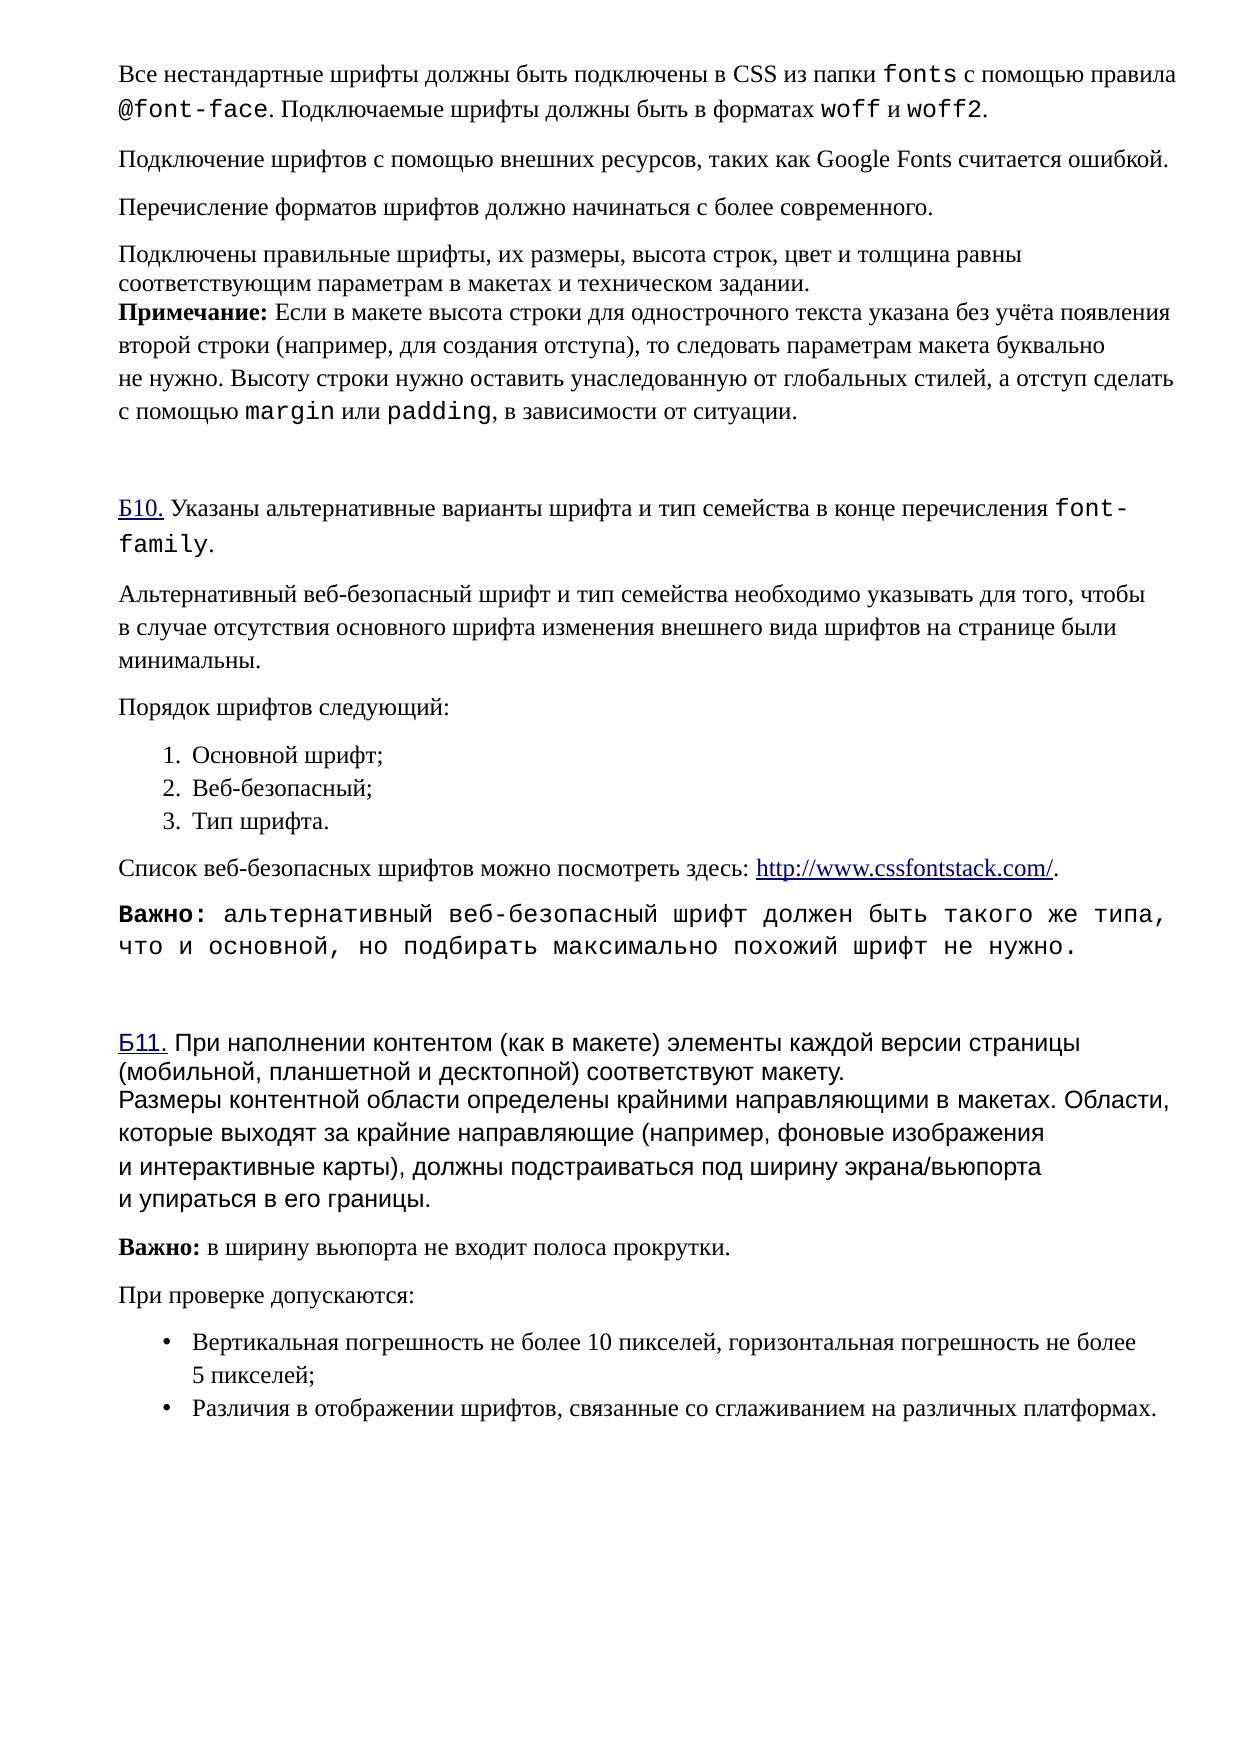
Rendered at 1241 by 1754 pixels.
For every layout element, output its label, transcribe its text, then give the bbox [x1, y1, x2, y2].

text При проверке допускаются: [118, 1280, 1181, 1308]
text Альтернативный веб-безопасный шрифт и тип семейства необходимо указывать для того, чтобы в случае отсутствия основного шрифта изменения внешнего вида шрифтов на странице были минимальны. [118, 579, 1181, 673]
text Б11. При наполнении контентом (как в макете) элементы каждой версии страницы (мобильной, планшетной и десктопной) соответствуют макету. [118, 1028, 1181, 1085]
text Подключение шрифтов с помощью внешних ресурсов, таких как Google Fonts считается ошибкой. [118, 144, 1181, 173]
list Веб-безопасный; [162, 773, 1181, 802]
list Вертикальная погрешность не более 10 пикселей, горизонтальная погрешность не более 5 пикселей; [162, 1327, 1181, 1389]
list Различия в отображении шрифтов, связанные со сглаживанием на различных платформах. [162, 1393, 1181, 1422]
text Список веб-безопасных шрифтов можно посмотреть здесь: http://www.cssfontstack.com/. [118, 853, 1181, 882]
text Размеры контентной области определены крайними направляющими в макетах. Области, которые выходят за крайние направляющие (например, фоновые изображения и интерактивные карты), должны подстраиваться под ширину экрана/вьюпорта и упираться в его границы. [118, 1085, 1181, 1213]
text Подключены правильные шрифты, их размеры, высота строк, цвет и толщина равны соответствующим параметрам в макетах и техническом задании. [118, 239, 1181, 297]
text Порядок шрифтов следующий: [118, 692, 1181, 721]
text Б10. Указаны альтернативные варианты шрифта и тип семейства в конце перечисления font-family. [118, 493, 1181, 559]
list Основной шрифт; [162, 740, 1181, 769]
list Тип шрифта. [162, 806, 1181, 835]
text Важно: альтернативный веб-безопасный шрифт должен быть такого же типа, что и основной, но подбирать максимально похожий шрифт не нужно. [118, 901, 1181, 962]
text Важно: в ширину вьюпорта не входит полоса прокрутки. [118, 1232, 1181, 1261]
text Примечание: Если в макете высота строки для однострочного текста указана без учёта появления второй строки (например, для создания отступа), то следовать параметрам макета буквально не нужно. Высоту строки нужно оставить унаследованную от глобальных стилей, а отступ сделать с помощью margin или padding, в зависимости от ситуации. [118, 297, 1181, 427]
text Все нестандартные шрифты должны быть подключены в CSS из папки fonts с помощью правила @font-face. Подключаемые шрифты должны быть в форматах woff и woff2. [118, 59, 1181, 125]
text Перечисление форматов шрифтов должно начинаться с более современного. [118, 192, 1181, 221]
